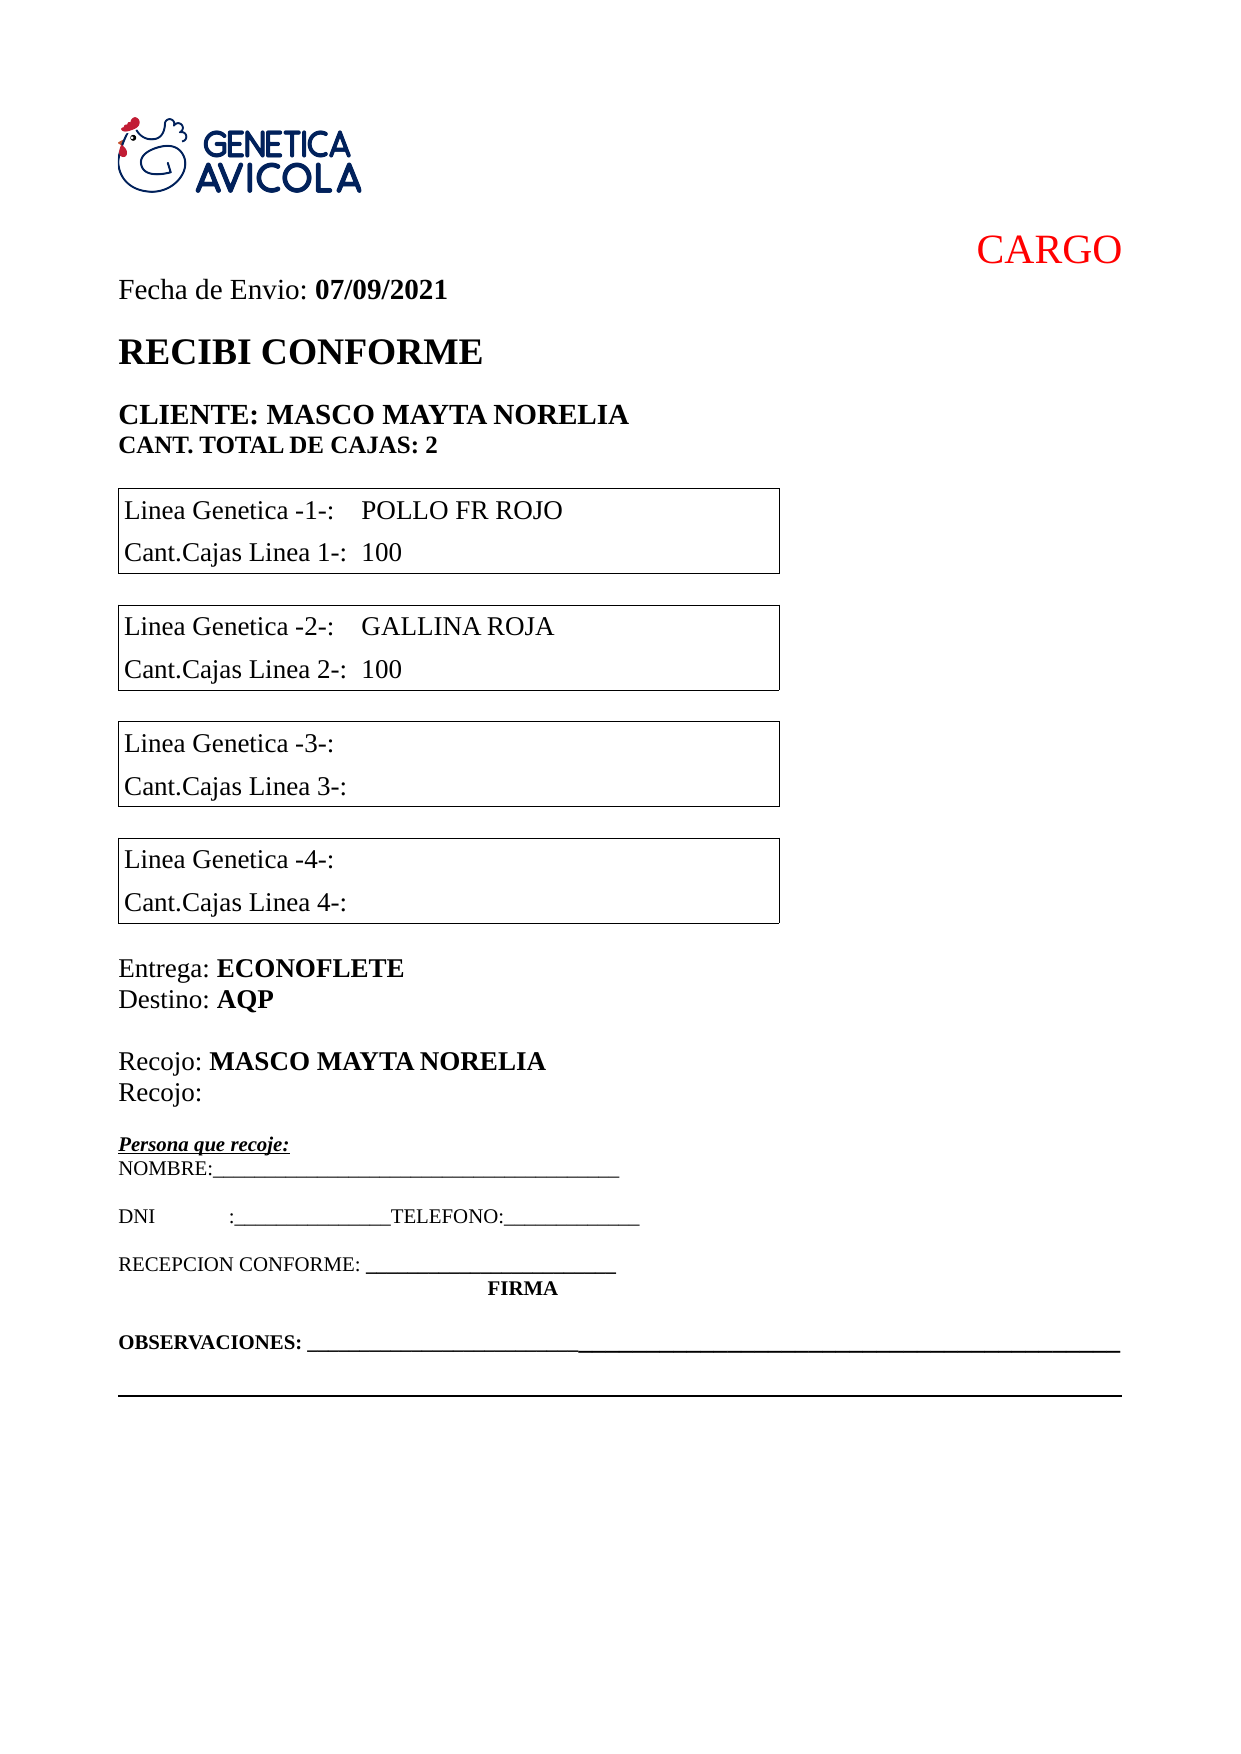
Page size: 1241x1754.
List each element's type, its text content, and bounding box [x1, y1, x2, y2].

table_header POLLO FR ROJO [356, 489, 779, 531]
text RECEPCION CONFORME: ________________________ [118, 1252, 1122, 1276]
table_cell [356, 574, 779, 604]
text FIRMA [118, 1276, 1122, 1300]
table_cell 100 [356, 647, 779, 690]
text Recojo: [118, 1076, 1122, 1108]
text NOMBRE:_______________________________________ [118, 1156, 1122, 1180]
text CLIENTE: MASCO MAYTA NORELIA [118, 397, 1122, 431]
table_cell Cant.Cajas Linea 4-: [119, 880, 356, 923]
text CARGO [118, 224, 1122, 272]
text DNI :_______________TELEFONO:_____________ [118, 1204, 1122, 1228]
text Destino: AQP [118, 983, 1122, 1014]
table_cell [356, 807, 779, 838]
table_cell GALLINA ROJA [356, 606, 779, 647]
table_cell [356, 880, 779, 923]
table_cell Linea Genetica -4-: [119, 839, 356, 880]
text Entrega: ECONOFLETE [118, 952, 1122, 983]
table_cell Linea Genetica -3-: [119, 722, 356, 764]
text Recojo: MASCO MAYTA NORELIA [118, 1045, 1122, 1076]
table_cell [356, 764, 779, 806]
table_header Linea Genetica -1-: [119, 489, 356, 531]
picture [117, 117, 362, 193]
text Fecha de Envio: 07/09/2021 [118, 272, 1122, 306]
table_cell Cant.Cajas Linea 1-: [119, 531, 356, 573]
table_cell Linea Genetica -2-: [119, 606, 356, 647]
table_cell [356, 722, 779, 764]
table_cell [118, 574, 356, 604]
table_cell [356, 691, 779, 721]
table_cell 100 [356, 531, 779, 573]
table_cell [118, 807, 356, 838]
table_cell [356, 839, 779, 880]
text RECIBI CONFORME [118, 330, 1122, 373]
text CANT. TOTAL DE CAJAS: 2 [118, 431, 1122, 459]
text Persona que recoje: [118, 1132, 1122, 1156]
table_cell Cant.Cajas Linea 2-: [119, 647, 356, 690]
table_cell Cant.Cajas Linea 3-: [119, 764, 356, 806]
table_cell [118, 691, 356, 721]
text OBSERVACIONES: __________________________________________________________________ [118, 1324, 1122, 1355]
